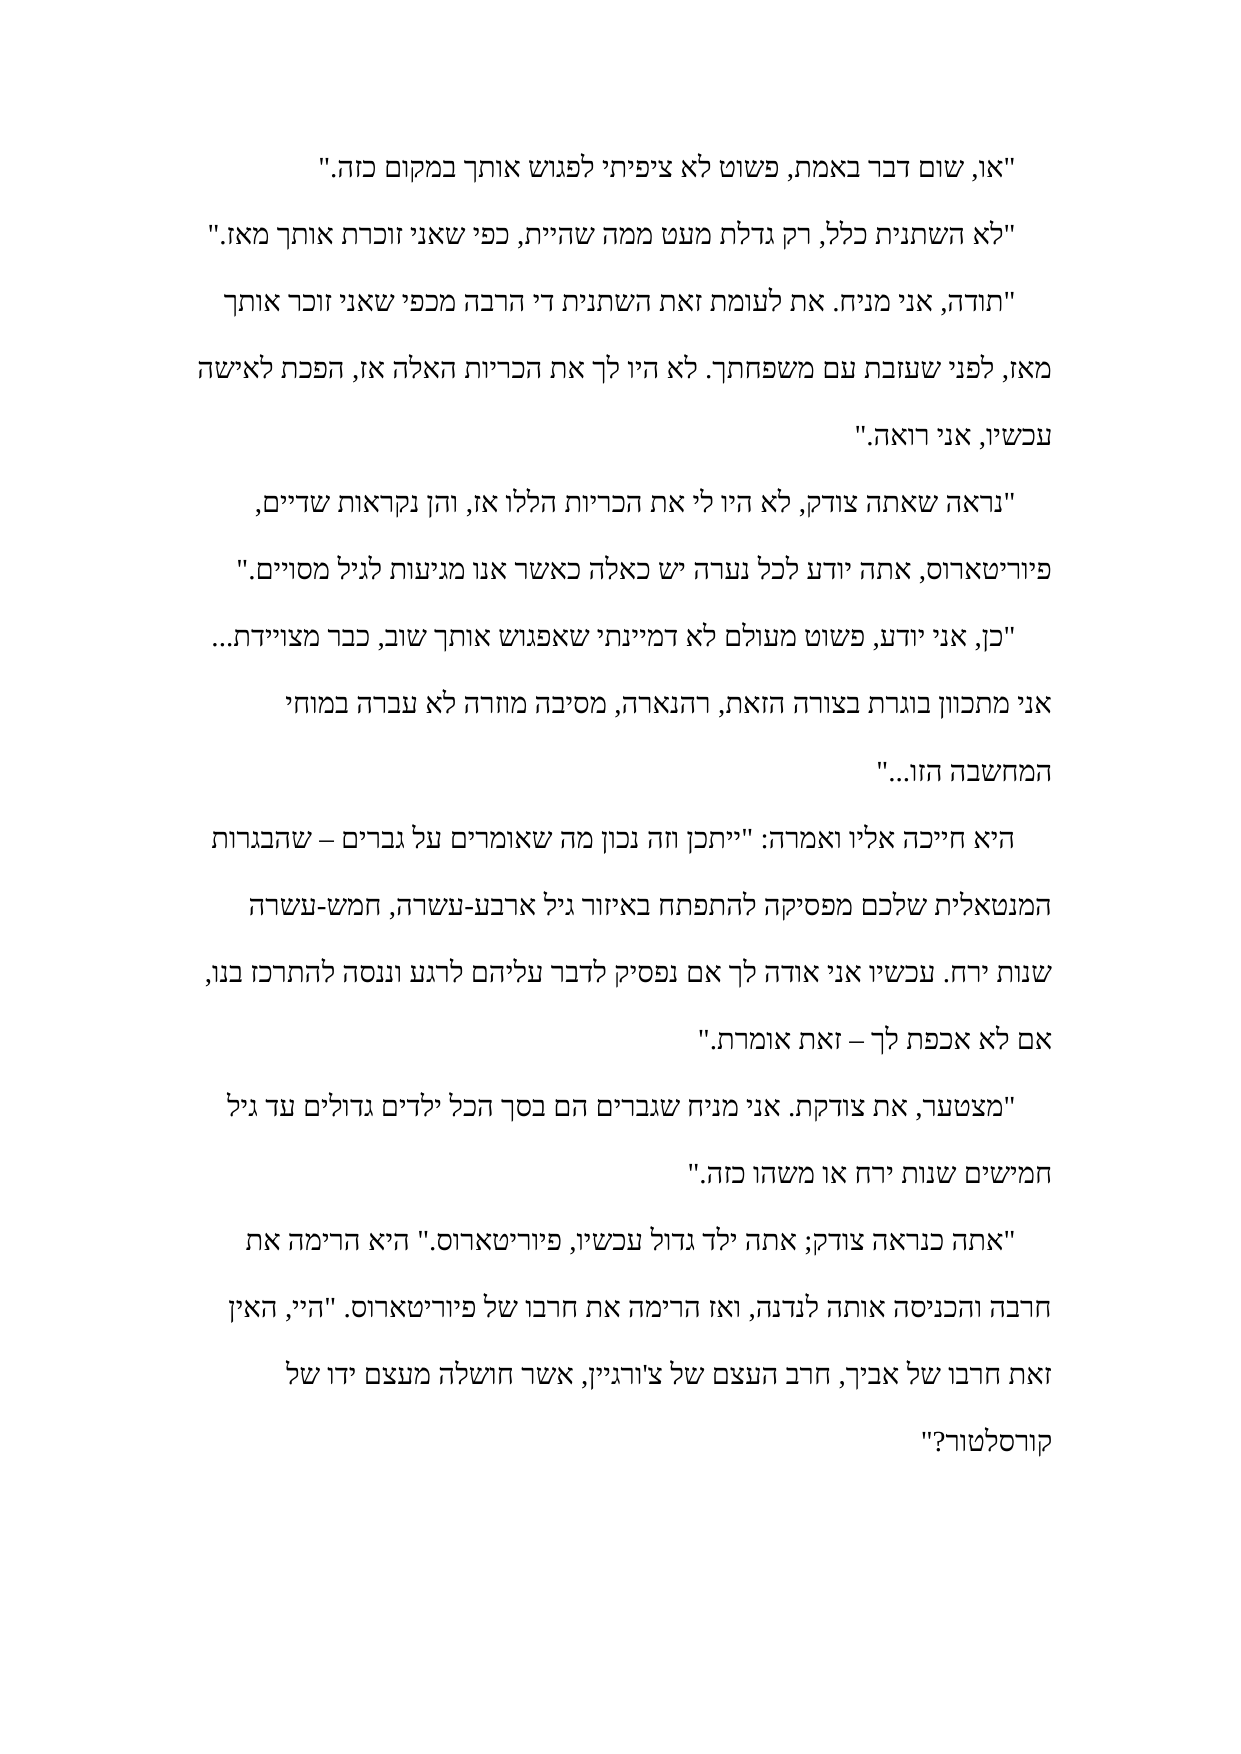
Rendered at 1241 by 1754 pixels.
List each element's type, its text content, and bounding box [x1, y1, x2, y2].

text היא חייכה אליו ואמרה: "ייתכן וזה נכון מה שאומרים על גברים – שהבגרות המנטאלית שלכם מפסיקה להתפתח באיזור גיל ארבע-עשרה, חמש-עשרה שנות ירח. עכשיו אני אודה לך אם נפסיק לדבר עליהם לרגע וננסה להתרכז בנו, אם לא אכפת לך – זאת אומרת." [187, 821, 1053, 1056]
text "מצטער, את צודקת. אני מניח שגברים הם בסך הכל ילדים גדולים עד גיל חמישים שנות ירח או משהו כזה." [187, 1089, 1053, 1190]
text "לא השתנית כלל, רק גדלת מעט ממה שהיית, כפי שאני זוכרת אותך מאז." [187, 217, 1053, 251]
text "נראה שאתה צודק, לא היו לי את הכריות הללו אז, והן נקראות שדיים, פיוריטארוס, אתה יודע לכל נערה יש כאלה כאשר אנו מגיעות לגיל מסויים." [187, 485, 1053, 586]
text "כן, אני יודע, פשוט מעולם לא דמיינתי שאפגוש אותך שוב, כבר מצויידת... אני מתכוון בוגרת בצורה הזאת, רהנארה, מסיבה מוזרה לא עברה במוחי המחשבה הזו..." [187, 619, 1053, 787]
text "או, שום דבר באמת, פשוט לא ציפיתי לפגוש אותך במקום כזה." [187, 150, 1053, 183]
text "תודה, אני מניח. את לעומת זאת השתנית די הרבה מכפי שאני זוכר אותך מאז, לפני שעזבת עם משפחתך. לא היו לך את הכריות האלה אז, הפכת לאישה עכשיו, אני רואה." [187, 284, 1053, 452]
text "אתה כנראה צודק; אתה ילד גדול עכשיו, פיוריטארוס." היא הרימה את חרבה והכניסה אותה לנדנה, ואז הרימה את חרבו של פיוריטארוס. "היי, האין זאת חרבו של אביך, חרב העצם של צ'ורגיין, אשר חושלה מעצם ידו של קורסלטור?" [187, 1223, 1053, 1458]
